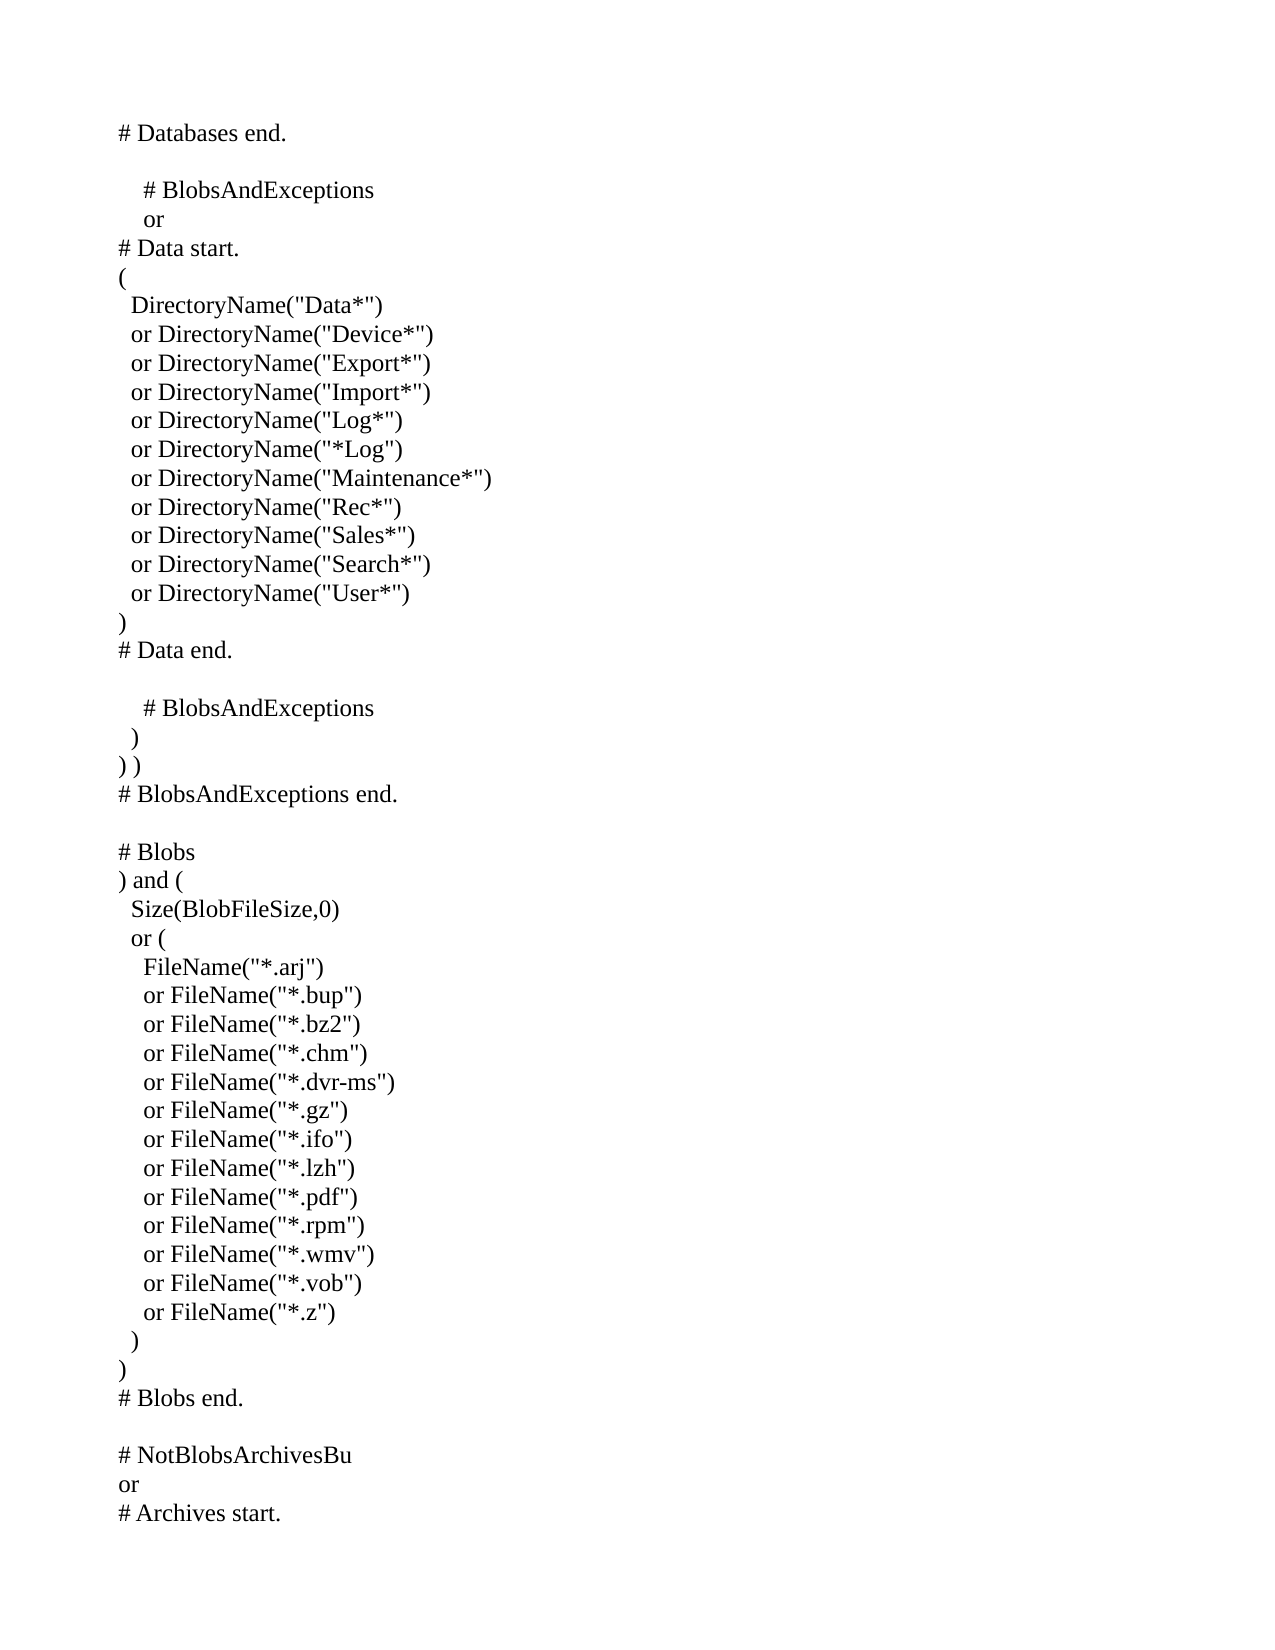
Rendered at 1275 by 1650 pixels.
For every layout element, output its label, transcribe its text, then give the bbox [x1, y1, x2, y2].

text or FileName("*.ifo") [118, 1124, 1157, 1153]
text or [118, 1469, 1157, 1498]
text or ( [118, 923, 1157, 952]
text DirectoryName("Data*") [118, 291, 1157, 319]
text # NotBlobsArchivesBu [118, 1441, 1157, 1469]
text or DirectoryName("Log*") [118, 406, 1157, 434]
text # BlobsAndExceptions end. [118, 779, 1157, 808]
text # Data start. [118, 233, 1157, 262]
text or FileName("*.rpm") [118, 1211, 1157, 1239]
text or [118, 204, 1157, 233]
text or DirectoryName("Maintenance*") [118, 463, 1157, 492]
text # Data end. [118, 636, 1157, 664]
text or DirectoryName("*Log") [118, 434, 1157, 463]
text ) [118, 1326, 1157, 1354]
text ) [118, 722, 1157, 751]
text or FileName("*.wmv") [118, 1239, 1157, 1268]
text or DirectoryName("Device*") [118, 319, 1157, 348]
text or FileName("*.chm") [118, 1038, 1157, 1067]
text # Blobs end. [118, 1383, 1157, 1412]
text ) and ( [118, 866, 1157, 894]
text or DirectoryName("Search*") [118, 549, 1157, 578]
text or FileName("*.vob") [118, 1268, 1157, 1297]
text ) [118, 607, 1157, 636]
text ) [118, 1354, 1157, 1383]
text ( [118, 262, 1157, 291]
text or FileName("*.dvr-ms") [118, 1067, 1157, 1096]
text Size(BlobFileSize,0) [118, 894, 1157, 923]
text FileName("*.arj") [118, 952, 1157, 981]
text # Blobs [118, 837, 1157, 866]
text ) ) [118, 751, 1157, 779]
text or DirectoryName("Export*") [118, 348, 1157, 377]
text or DirectoryName("Import*") [118, 377, 1157, 406]
text # BlobsAndExceptions [118, 693, 1157, 722]
text or FileName("*.bz2") [118, 1009, 1157, 1038]
text # BlobsAndExceptions [118, 176, 1157, 204]
text or FileName("*.lzh") [118, 1153, 1157, 1182]
text or DirectoryName("Rec*") [118, 492, 1157, 521]
text or FileName("*.z") [118, 1297, 1157, 1326]
text # Databases end. [118, 118, 1157, 147]
text or FileName("*.pdf") [118, 1182, 1157, 1211]
text or DirectoryName("User*") [118, 578, 1157, 607]
text or DirectoryName("Sales*") [118, 521, 1157, 549]
text or FileName("*.bup") [118, 981, 1157, 1009]
text or FileName("*.gz") [118, 1096, 1157, 1124]
text # Archives start. [118, 1498, 1157, 1527]
